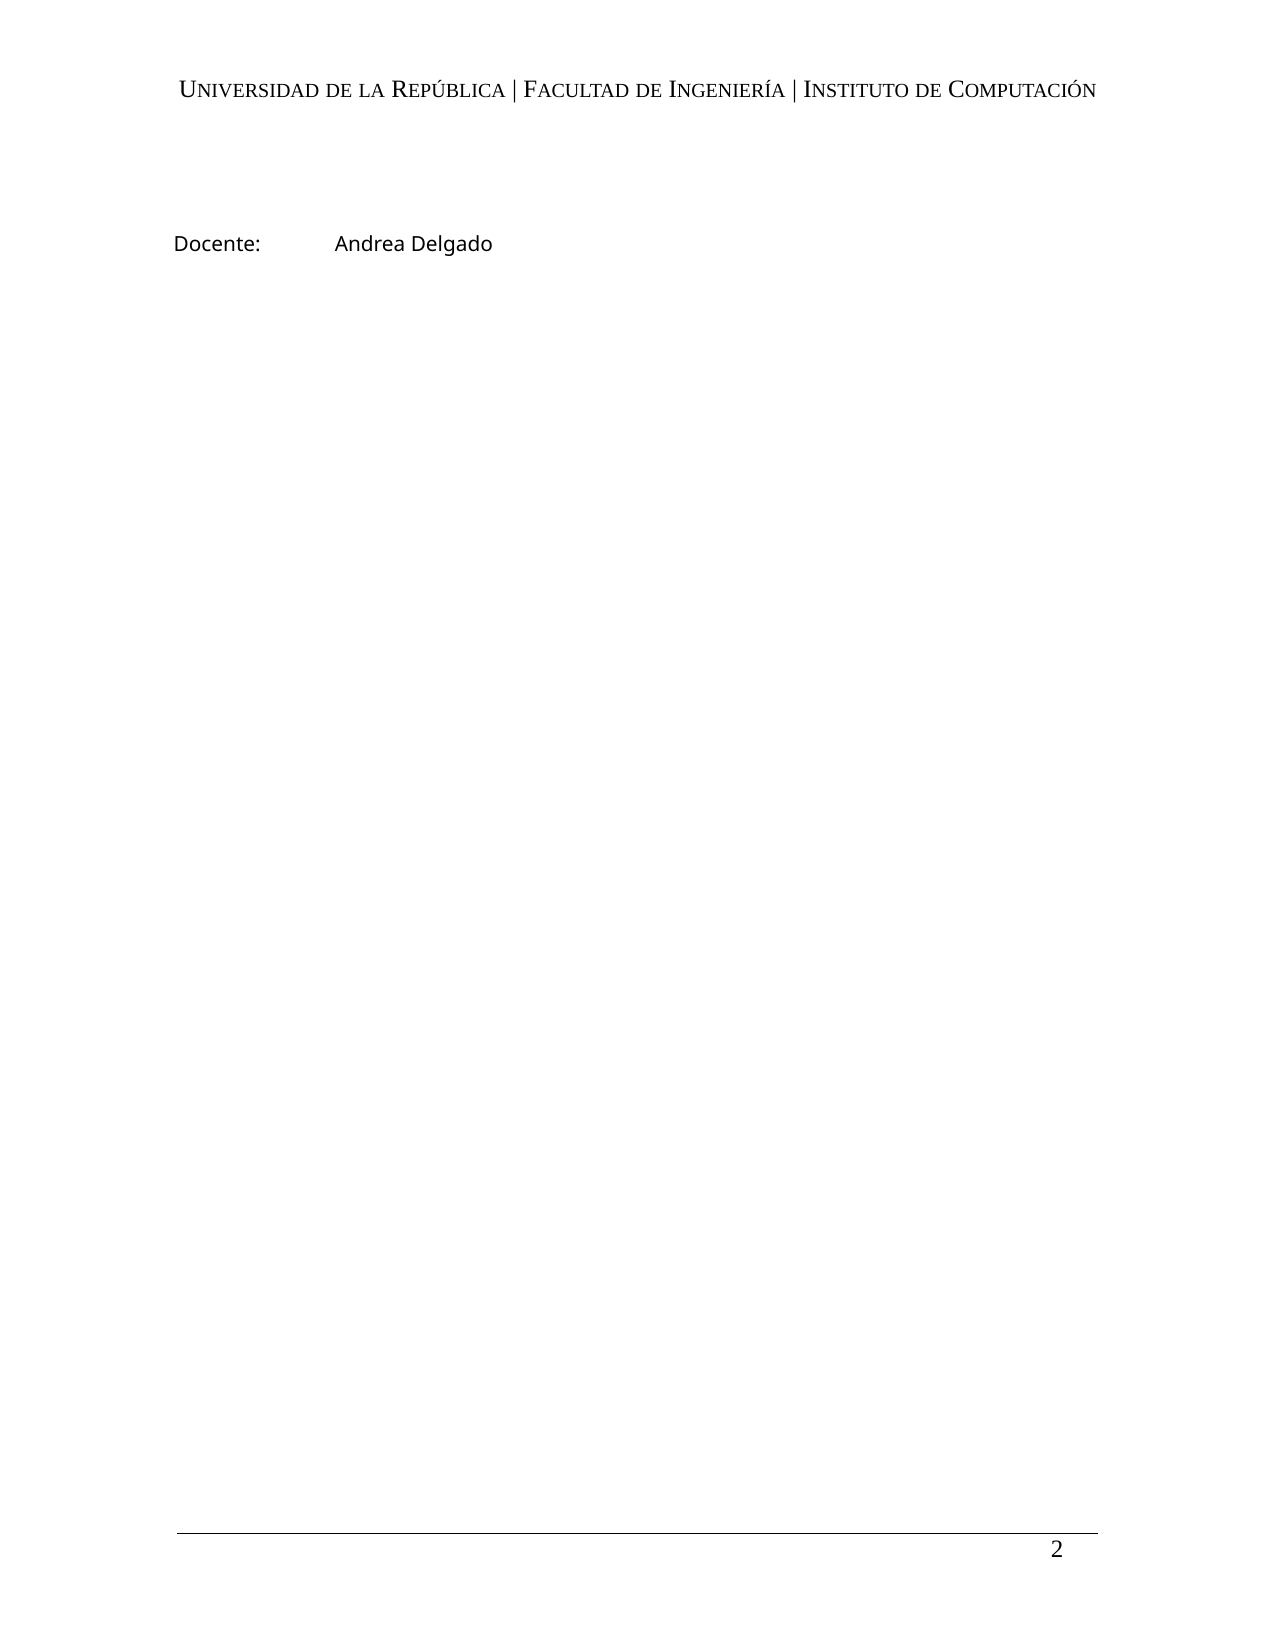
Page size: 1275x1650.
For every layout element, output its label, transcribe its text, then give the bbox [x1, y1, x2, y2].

table_header Docente: [166, 229, 327, 282]
table_cell [890, 148, 1096, 201]
table_cell [166, 148, 890, 201]
table_header Andrea Delgado [327, 229, 1096, 282]
